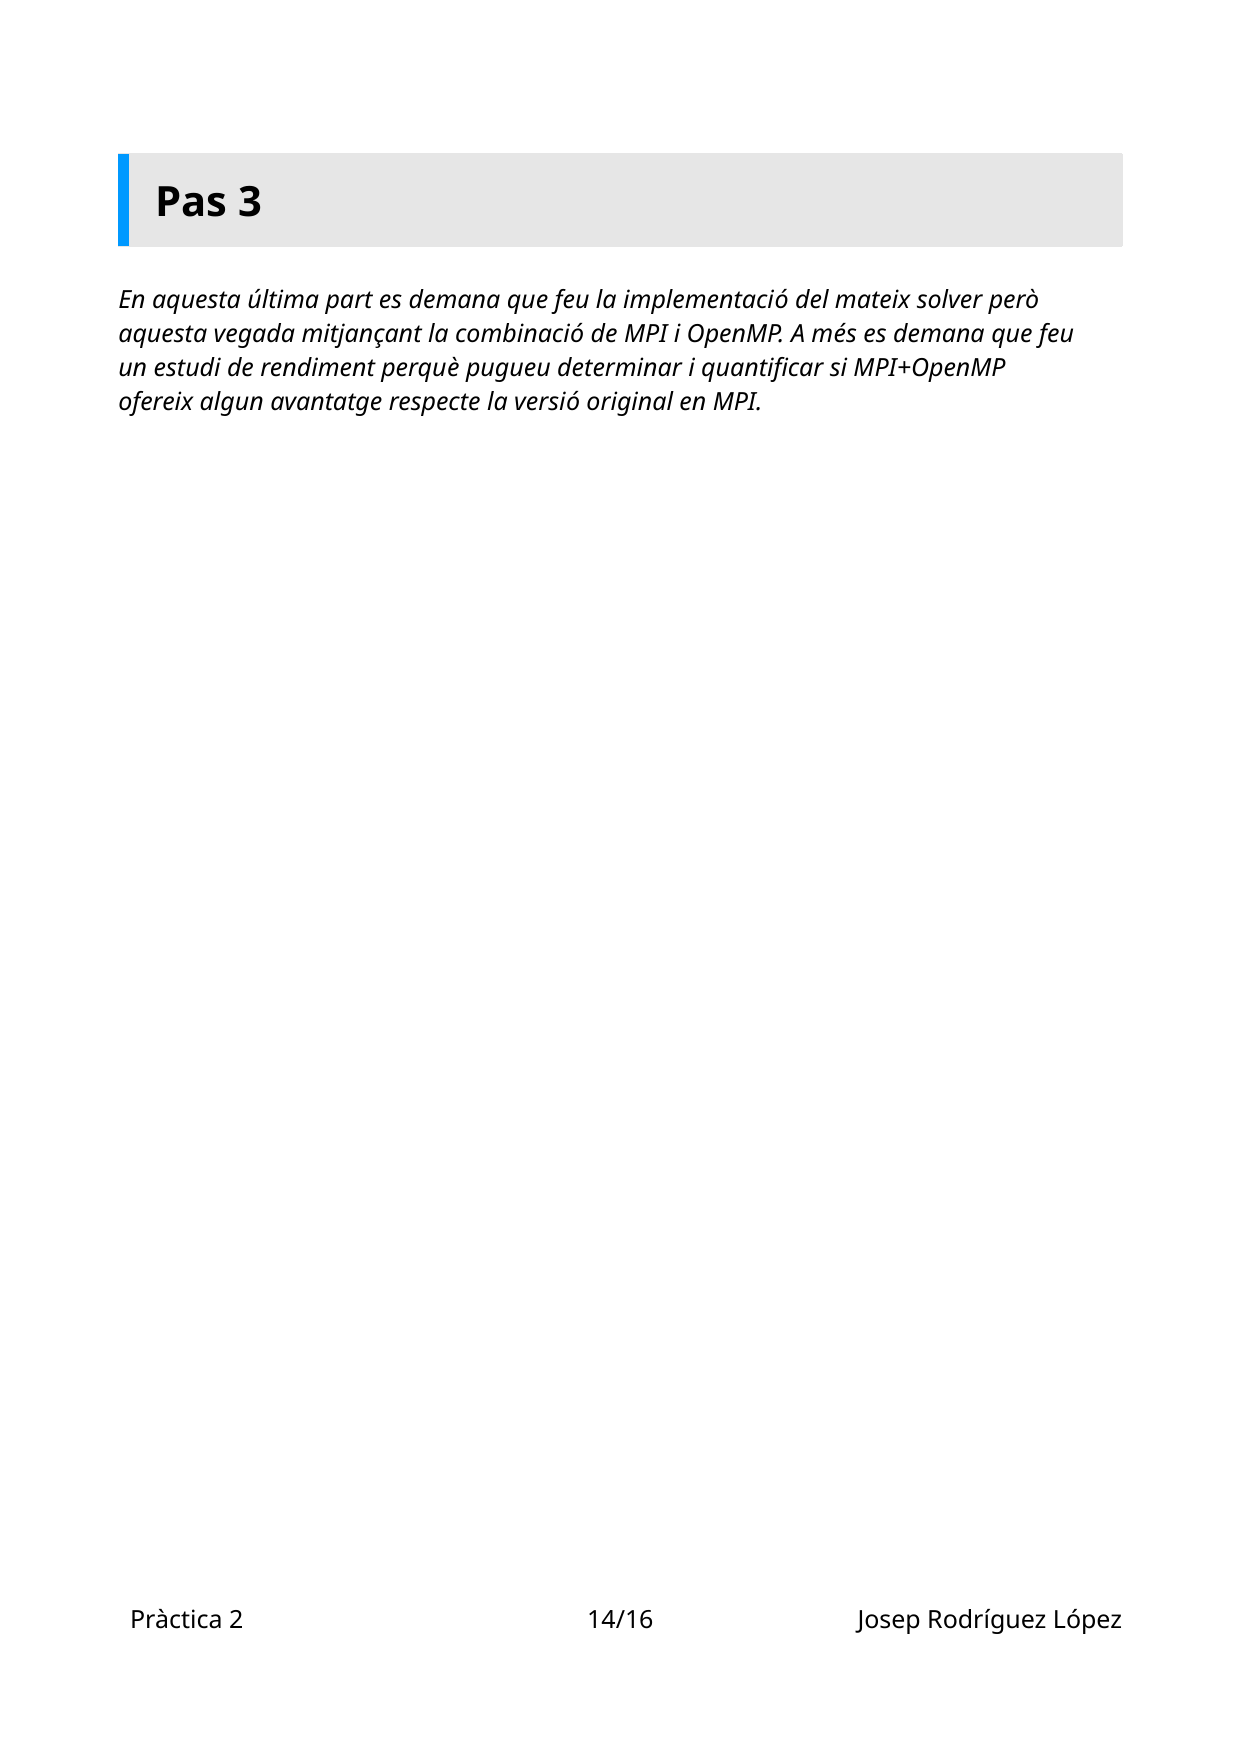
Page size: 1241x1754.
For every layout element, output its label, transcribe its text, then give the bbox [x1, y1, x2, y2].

subtitle Pas 3 [129, 155, 1122, 246]
text En aquesta última part es demana que feu la implementació del mateix solver però aquesta vegada mitjançant la combinació de MPI i OpenMP. A més es demana que feu un estudi de rendiment perquè pugueu determinar i quantificar si MPI+OpenMP ofereix algun avantatge respecte la versió original en MPI. [118, 281, 1087, 418]
